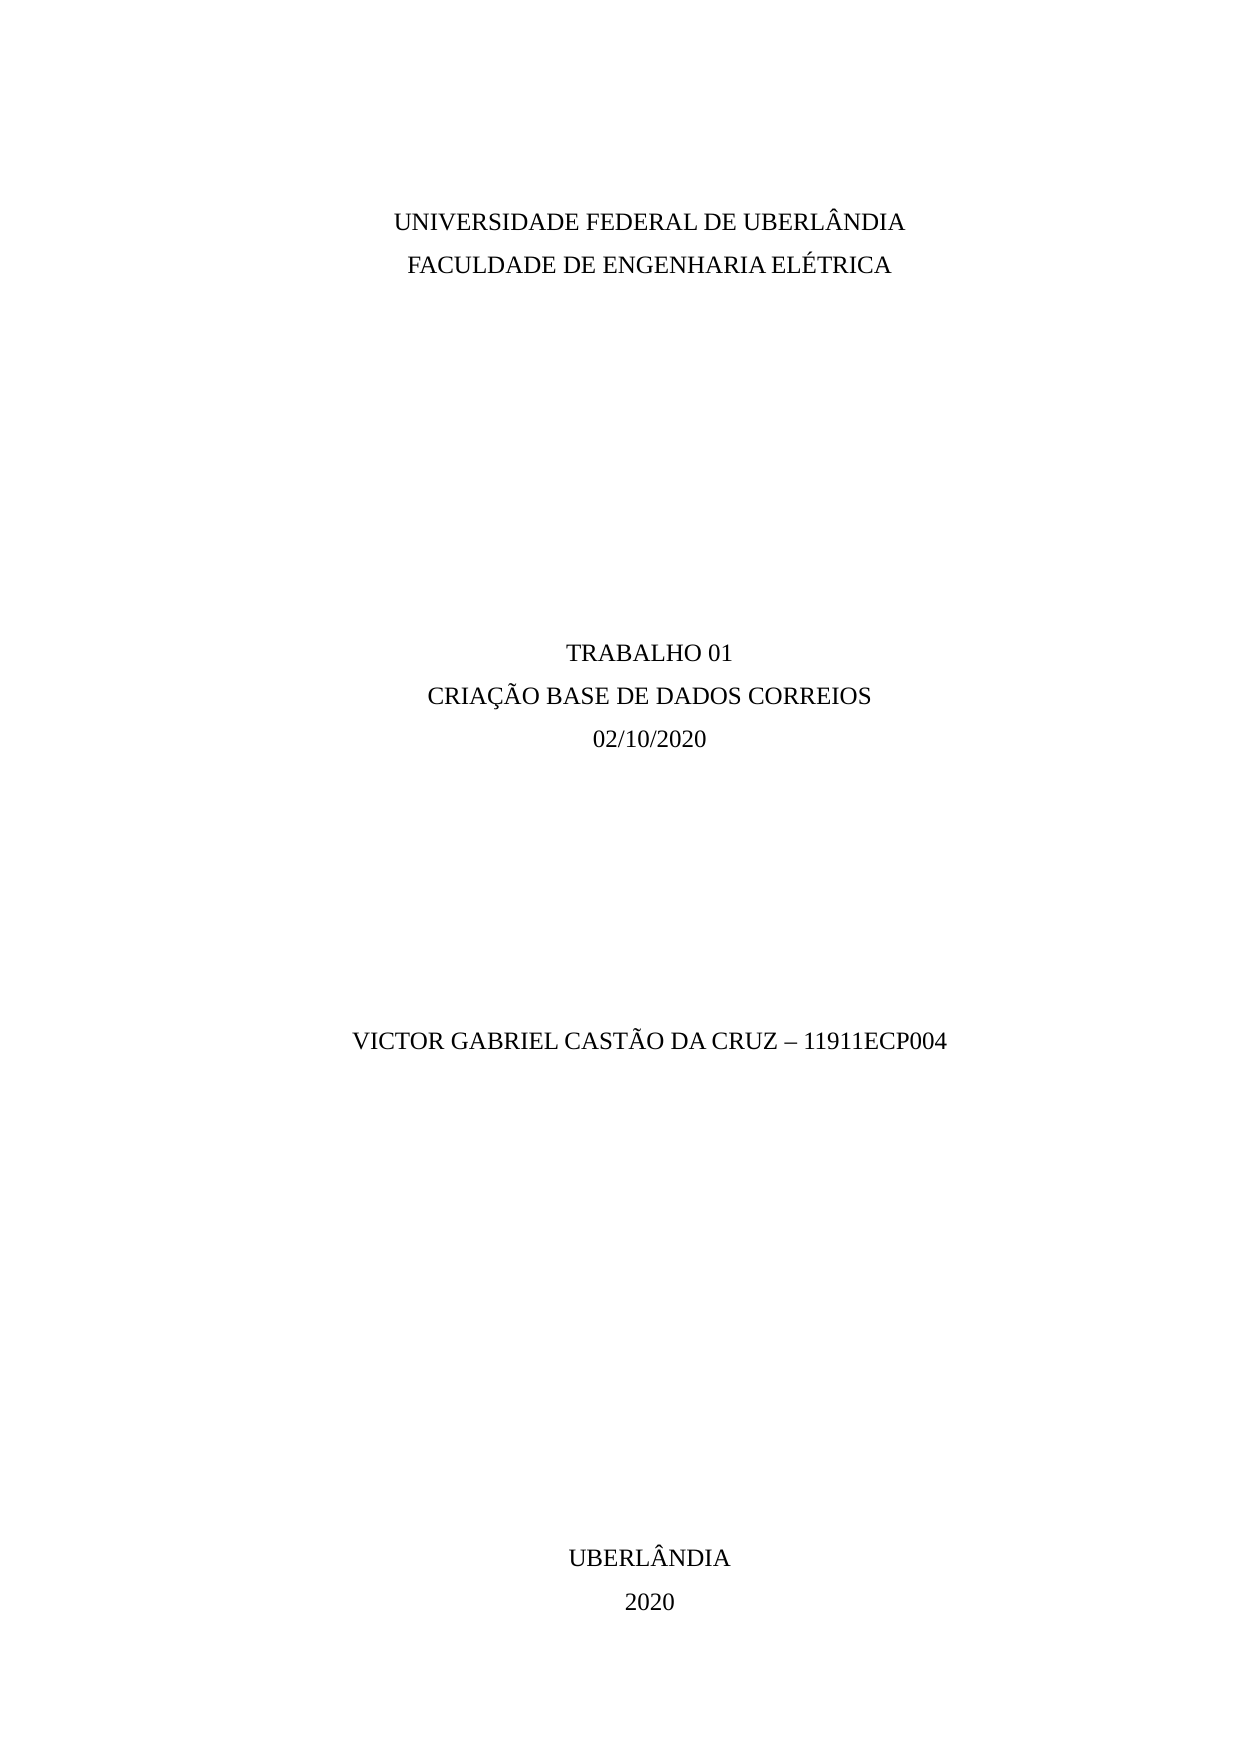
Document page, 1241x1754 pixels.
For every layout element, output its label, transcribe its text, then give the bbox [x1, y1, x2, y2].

text UBERLÂNDIA [177, 1543, 1122, 1572]
text 02/10/2020 [177, 724, 1122, 753]
text 2020 [177, 1587, 1122, 1615]
text UNIVERSIDADE FEDERAL DE UBERLÂNDIA [177, 207, 1122, 235]
text VICTOR GABRIEL CASTÃO DA CRUZ – 11911ECP004 [177, 1026, 1122, 1055]
text CRIAÇÃO BASE DE DADOS CORREIOS [177, 681, 1122, 710]
text FACULDADE DE ENGENHARIA ELÉTRICA [177, 250, 1122, 278]
text TRABALHO 01 [177, 638, 1122, 667]
